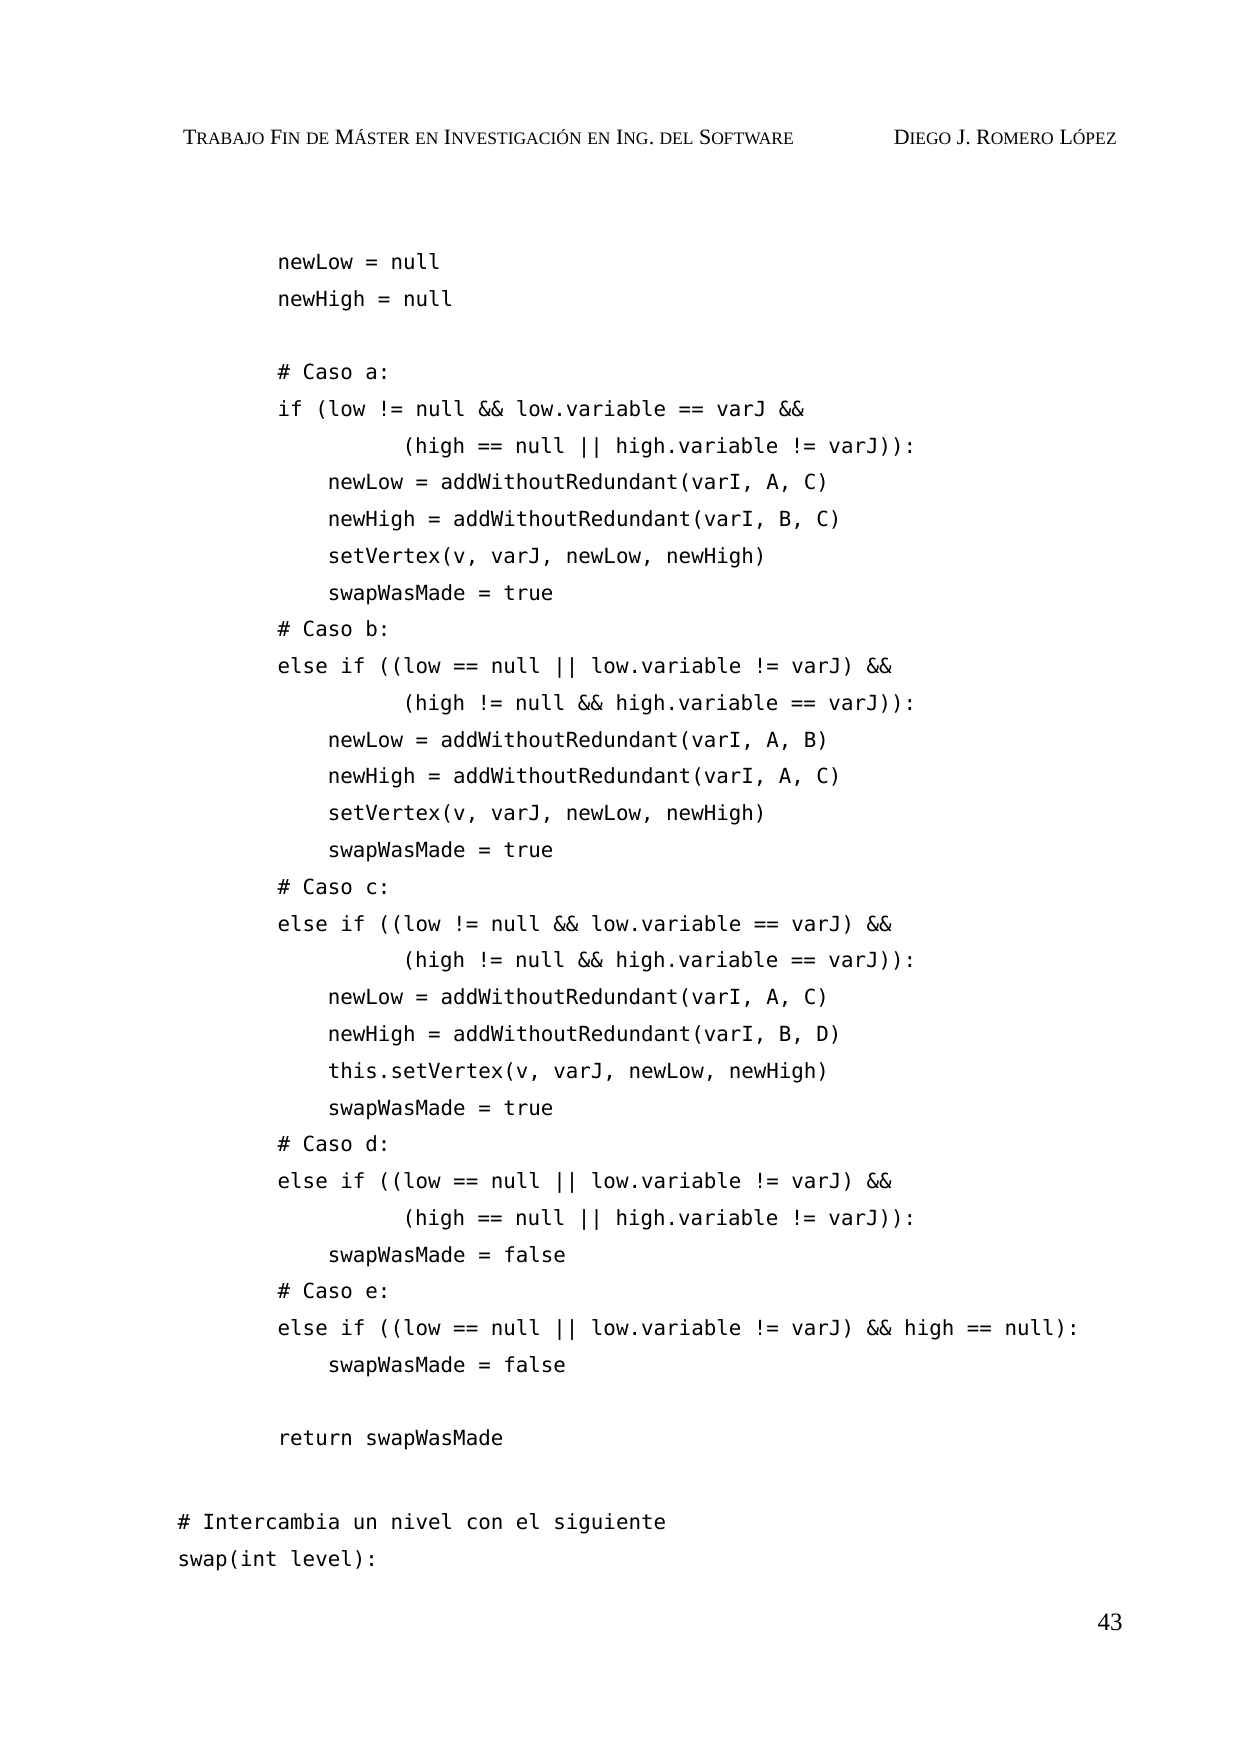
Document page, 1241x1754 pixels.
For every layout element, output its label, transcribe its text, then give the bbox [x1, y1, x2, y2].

text swap(int level): [177, 1547, 1122, 1571]
text swapWasMade = false [177, 1353, 1122, 1377]
text else if ((low == null || low.variable != varJ) && [177, 654, 1122, 678]
text newLow = null [177, 250, 1122, 274]
text newHigh = addWithoutRedundant(varI, B, C) [177, 507, 1122, 531]
text (high != null && high.variable == varJ)): [177, 691, 1122, 715]
text swapWasMade = false [177, 1243, 1122, 1267]
text newHigh = addWithoutRedundant(varI, B, D) [177, 1022, 1122, 1046]
text if (low != null && low.variable == varJ && [177, 397, 1122, 421]
text # Caso a: [177, 360, 1122, 384]
text swapWasMade = true [177, 581, 1122, 605]
text # Caso d: [177, 1132, 1122, 1157]
text # Caso c: [177, 875, 1122, 899]
text else if ((low == null || low.variable != varJ) && high == null): [177, 1316, 1122, 1340]
text newLow = addWithoutRedundant(varI, A, C) [177, 470, 1122, 495]
text else if ((low == null || low.variable != varJ) && [177, 1169, 1122, 1193]
text swapWasMade = true [177, 1096, 1122, 1120]
text # Caso b: [177, 617, 1122, 642]
text setVertex(v, varJ, newLow, newHigh) [177, 544, 1122, 568]
text swapWasMade = true [177, 838, 1122, 862]
text newHigh = addWithoutRedundant(varI, A, C) [177, 764, 1122, 789]
text newLow = addWithoutRedundant(varI, A, B) [177, 728, 1122, 752]
text newLow = addWithoutRedundant(varI, A, C) [177, 985, 1122, 1009]
text (high != null && high.variable == varJ)): [177, 948, 1122, 973]
text (high == null || high.variable != varJ)): [177, 1206, 1122, 1230]
text newHigh = null [177, 287, 1122, 311]
text return swapWasMade [177, 1426, 1122, 1451]
text else if ((low != null && low.variable == varJ) && [177, 912, 1122, 936]
text (high == null || high.variable != varJ)): [177, 434, 1122, 458]
text setVertex(v, varJ, newLow, newHigh) [177, 801, 1122, 826]
text this.setVertex(v, varJ, newLow, newHigh) [177, 1059, 1122, 1083]
text # Caso e: [177, 1279, 1122, 1304]
text # Intercambia un nivel con el siguiente [177, 1510, 1122, 1534]
